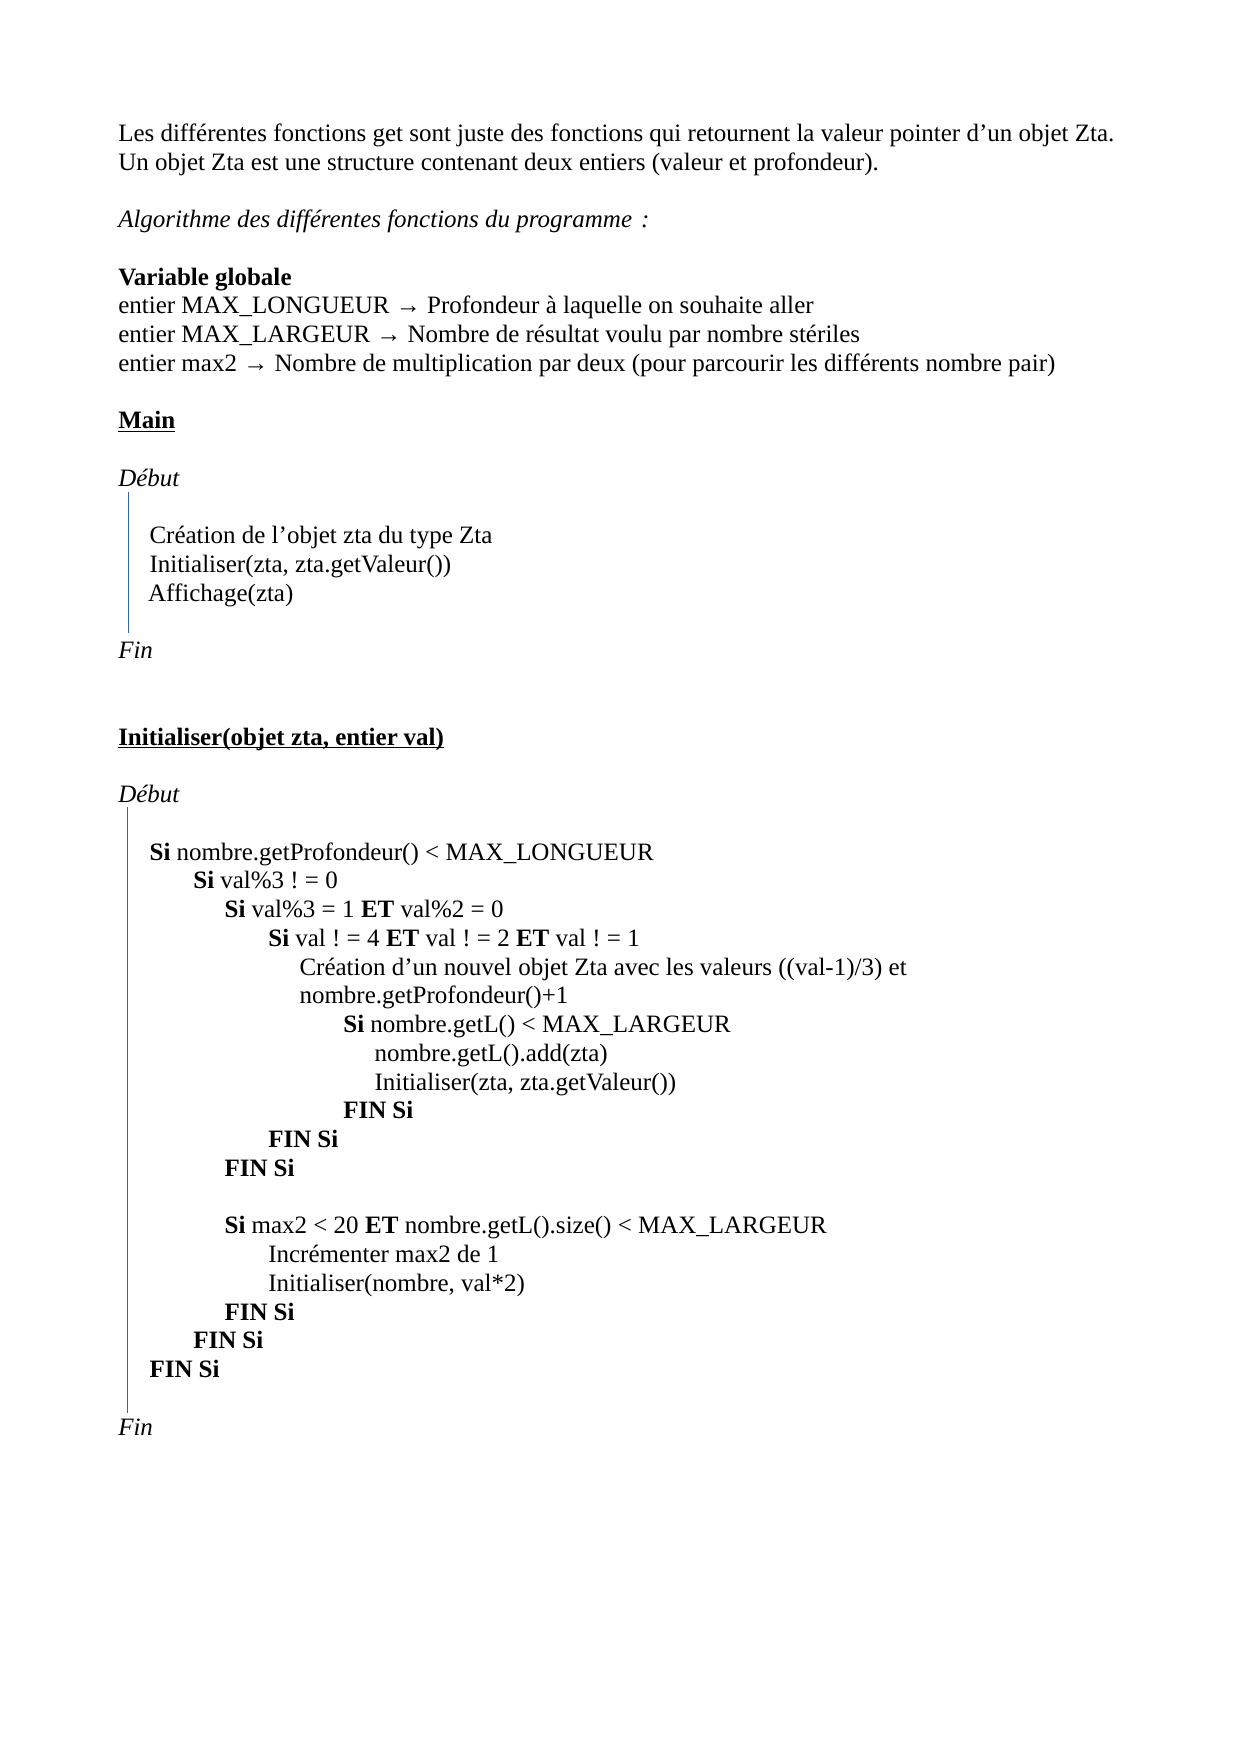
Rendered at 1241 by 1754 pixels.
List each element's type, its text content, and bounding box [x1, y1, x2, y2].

text FIN Si [128, 1153, 1122, 1182]
text FIN Si [128, 1297, 1122, 1326]
text Initialiser(zta, zta.getValeur()) [129, 549, 1122, 578]
text Initialiser(zta, zta.getValeur()) [128, 1067, 1122, 1096]
text FIN Si [128, 1124, 1122, 1153]
text Les différentes fonctions get sont juste des fonctions qui retournent la valeur pointer d’un objet Zta. [118, 118, 1122, 147]
text entier max2 → Nombre de multiplication par deux (pour parcourir les différents nombre pair) [118, 348, 1122, 377]
text entier MAX_LONGUEUR → Profondeur à laquelle on souhaite aller [118, 291, 1122, 319]
text FIN Si [128, 1096, 1122, 1124]
text Si nombre.getProfondeur() < MAX_LONGUEUR [128, 837, 1122, 866]
text Variable globale [118, 262, 1122, 291]
text [118, 578, 128, 607]
text Création d’un nouvel objet Zta avec les valeurs ((val-1)/3) et nombre.getProfondeur()+1 [128, 952, 1122, 1009]
text Initialiser(objet zta, entier val) [118, 722, 1122, 751]
text Un objet Zta est une structure contenant deux entiers (valeur et profondeur). [118, 147, 1122, 176]
text FIN Si [128, 1354, 1122, 1383]
text Incrémenter max2 de 1 [128, 1239, 1122, 1268]
text Si val%3 ! = 0 [128, 866, 1122, 894]
text Fin [118, 1412, 1122, 1441]
text FIN Si [128, 1326, 1122, 1354]
text Algorithme des différentes fonctions du programme : [118, 204, 1122, 233]
text Fin [118, 636, 1122, 664]
text [118, 1326, 127, 1354]
text [118, 1096, 127, 1124]
text [118, 1297, 127, 1326]
text [118, 1354, 127, 1383]
text Si nombre.getL() < MAX_LARGEUR [128, 1009, 1122, 1038]
text Si max2 < 20 ET nombre.getL().size() < MAX_LARGEUR [128, 1211, 1122, 1239]
text Début [118, 463, 1122, 492]
text Initialiser(nombre, val*2) [128, 1268, 1122, 1297]
text nombre.getL().add(zta) [128, 1038, 1122, 1067]
text Affichage(zta) [129, 578, 1122, 607]
text entier MAX_LARGEUR → Nombre de résultat voulu par nombre stériles [118, 319, 1122, 348]
text [118, 1153, 127, 1182]
text Si val ! = 4 ET val ! = 2 ET val ! = 1 [128, 923, 1122, 952]
text Création de l’objet zta du type Zta [129, 521, 1122, 549]
text Début [118, 779, 1122, 808]
text Si val%3 = 1 ET val%2 = 0 [128, 894, 1122, 923]
text [118, 1124, 127, 1153]
text Main [118, 406, 1122, 434]
